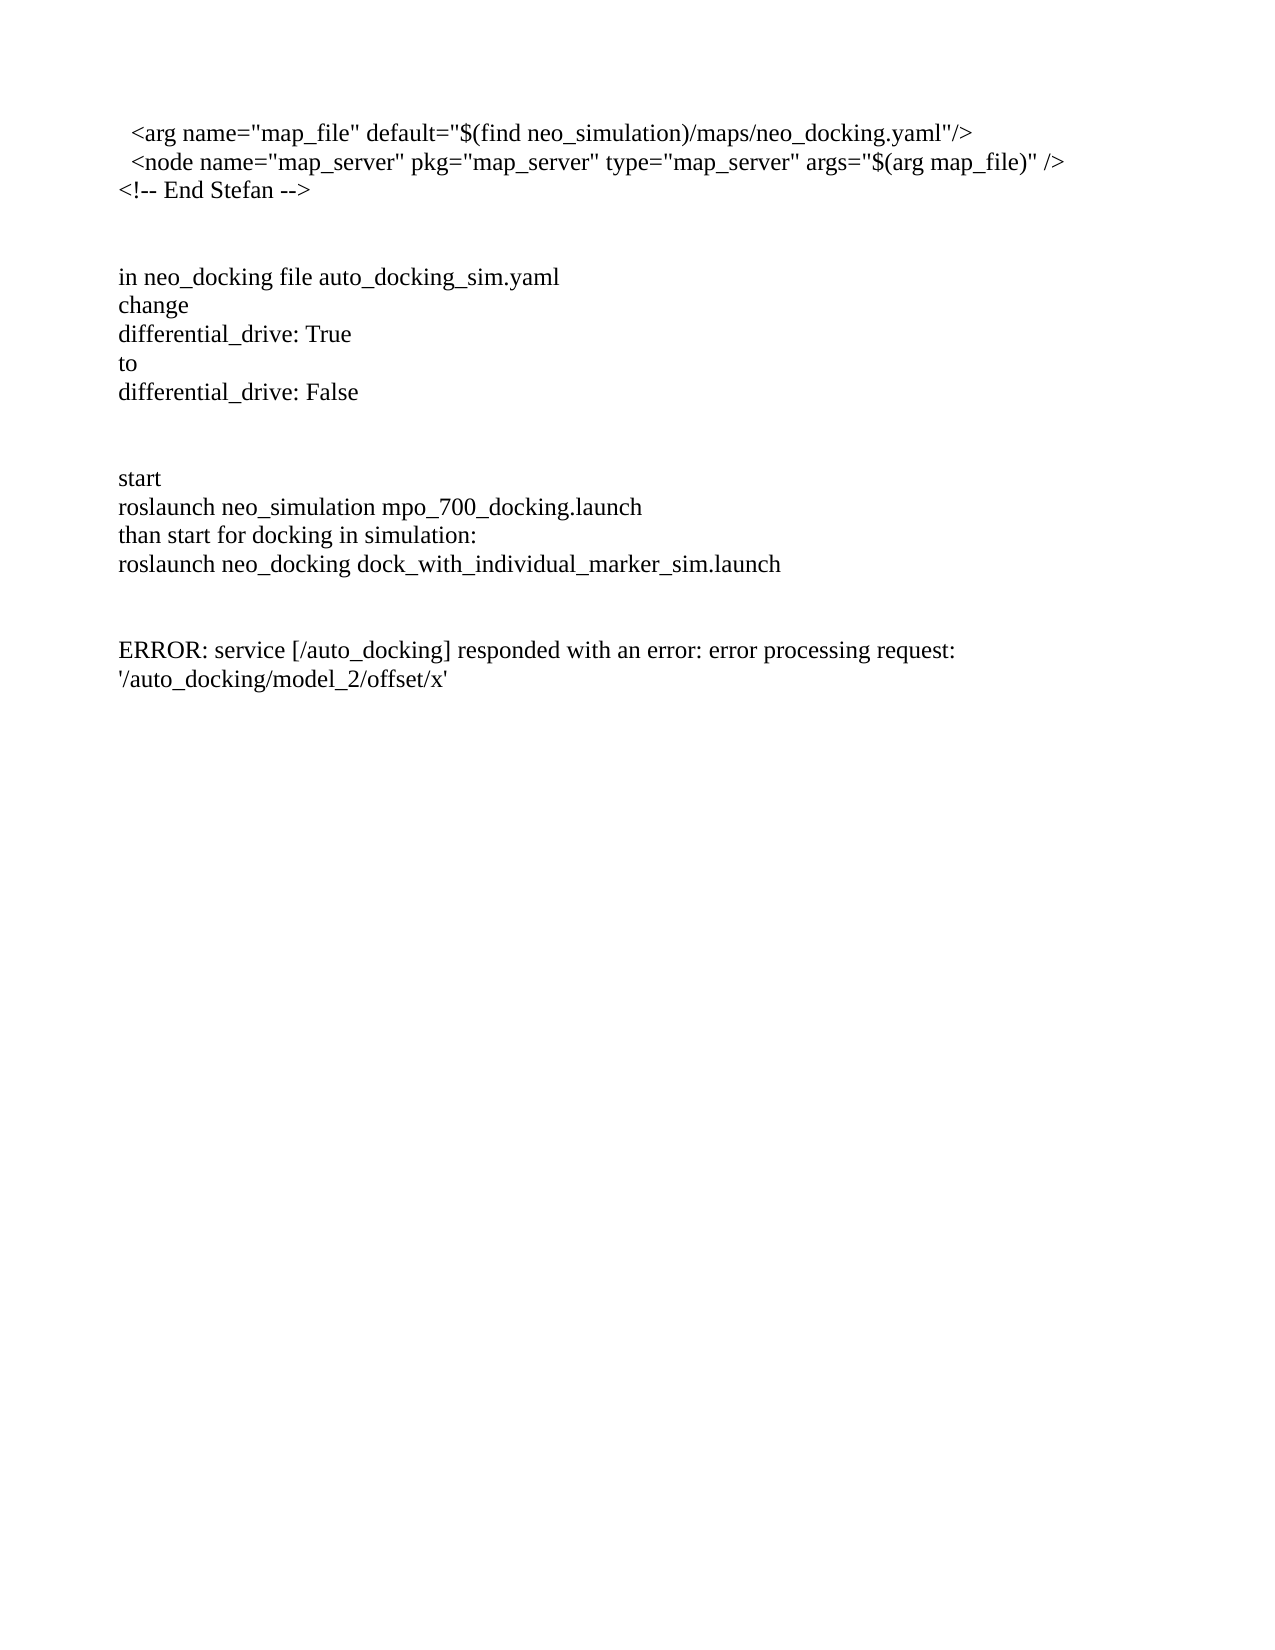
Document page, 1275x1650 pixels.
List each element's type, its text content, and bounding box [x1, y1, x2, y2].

text ERROR: service [/auto_docking] responded with an error: error processing request: '/auto_docking/model_2/offset/x' [118, 636, 1157, 693]
text <arg name="map_file" default="$(find neo_simulation)/maps/neo_docking.yaml"/> [118, 118, 1157, 147]
text roslaunch neo_simulation mpo_700_docking.launch [118, 492, 1157, 521]
text differential_drive: True [118, 319, 1157, 348]
text <!-- End Stefan --> [118, 176, 1157, 204]
text to [118, 348, 1157, 377]
text roslaunch neo_docking dock_with_individual_marker_sim.launch [118, 549, 1157, 578]
text differential_drive: False [118, 377, 1157, 406]
text start [118, 463, 1157, 492]
text in neo_docking file auto_docking_sim.yaml [118, 262, 1157, 291]
text than start for docking in simulation: [118, 521, 1157, 549]
text change [118, 291, 1157, 319]
text <node name="map_server" pkg="map_server" type="map_server" args="$(arg map_file)" /> [118, 147, 1157, 176]
